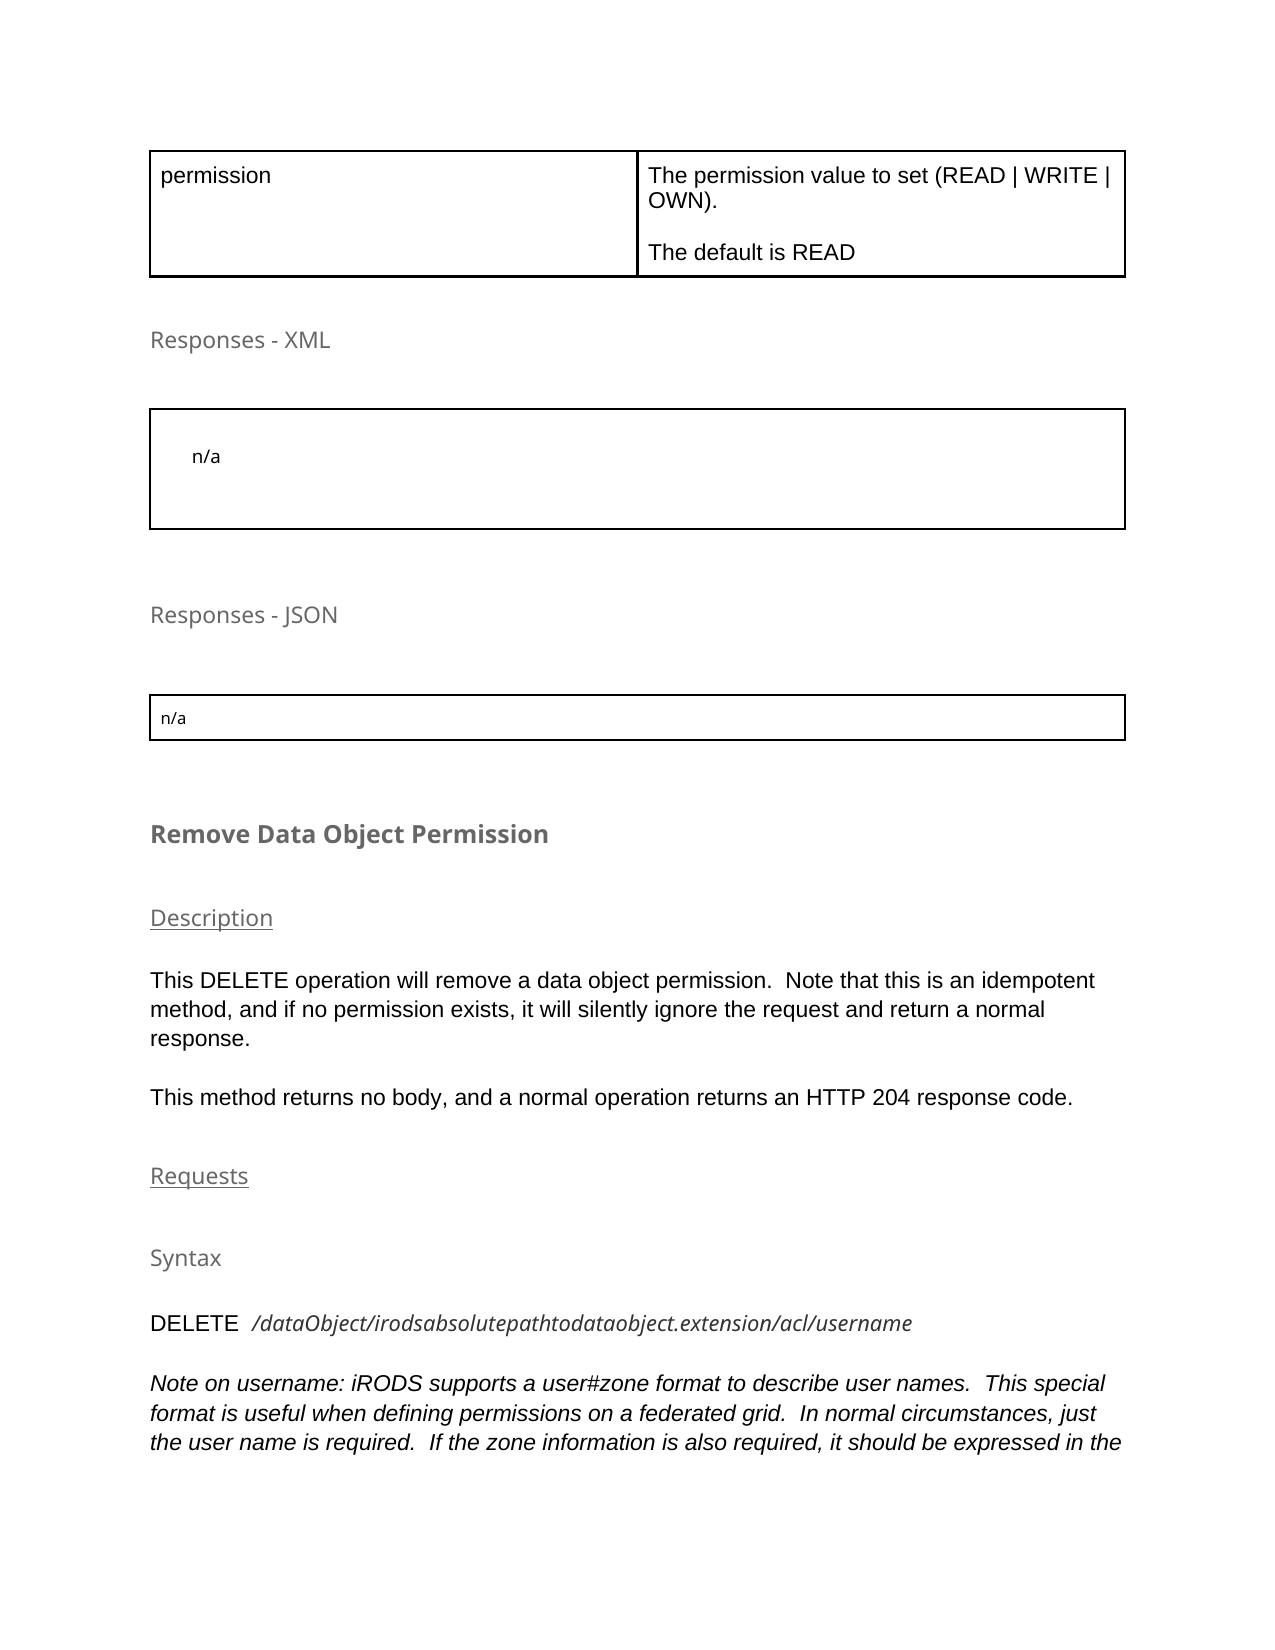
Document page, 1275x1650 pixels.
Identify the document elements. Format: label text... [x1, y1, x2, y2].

subtitle Requests [150, 1160, 1125, 1192]
text This method returns no body, and a normal operation returns an HTTP 204 response code. [150, 1085, 1125, 1111]
table_cell permission [151, 152, 636, 275]
subtitle Syntax [150, 1242, 1125, 1273]
subtitle Description [150, 902, 1125, 933]
text This DELETE operation will remove a data object permission. Note that this is an idempotent method, and if no permission exists, it will silently ignore the request and return a normal response. [150, 967, 1125, 1052]
subtitle Responses - JSON [150, 599, 1125, 630]
table_header n/a [151, 696, 1124, 739]
subtitle Remove Data Object Permission [150, 817, 1125, 851]
text Note on username: iRODS supports a user#zone format to describe user names. This special format is useful when defining permissions on a federated grid. In normal circumstances, just the user name is required. If the zone information is also required, it should be expressed in the [150, 1371, 1125, 1456]
text DELETE /dataObject/irodsabsolutepathtodataobject.extension/acl/username [150, 1308, 1125, 1337]
subtitle Responses - XML [150, 323, 1125, 355]
table_header n/a [151, 410, 1124, 528]
table_cell The permission value to set (READ | WRITE | OWN). The default is READ [639, 152, 1124, 275]
